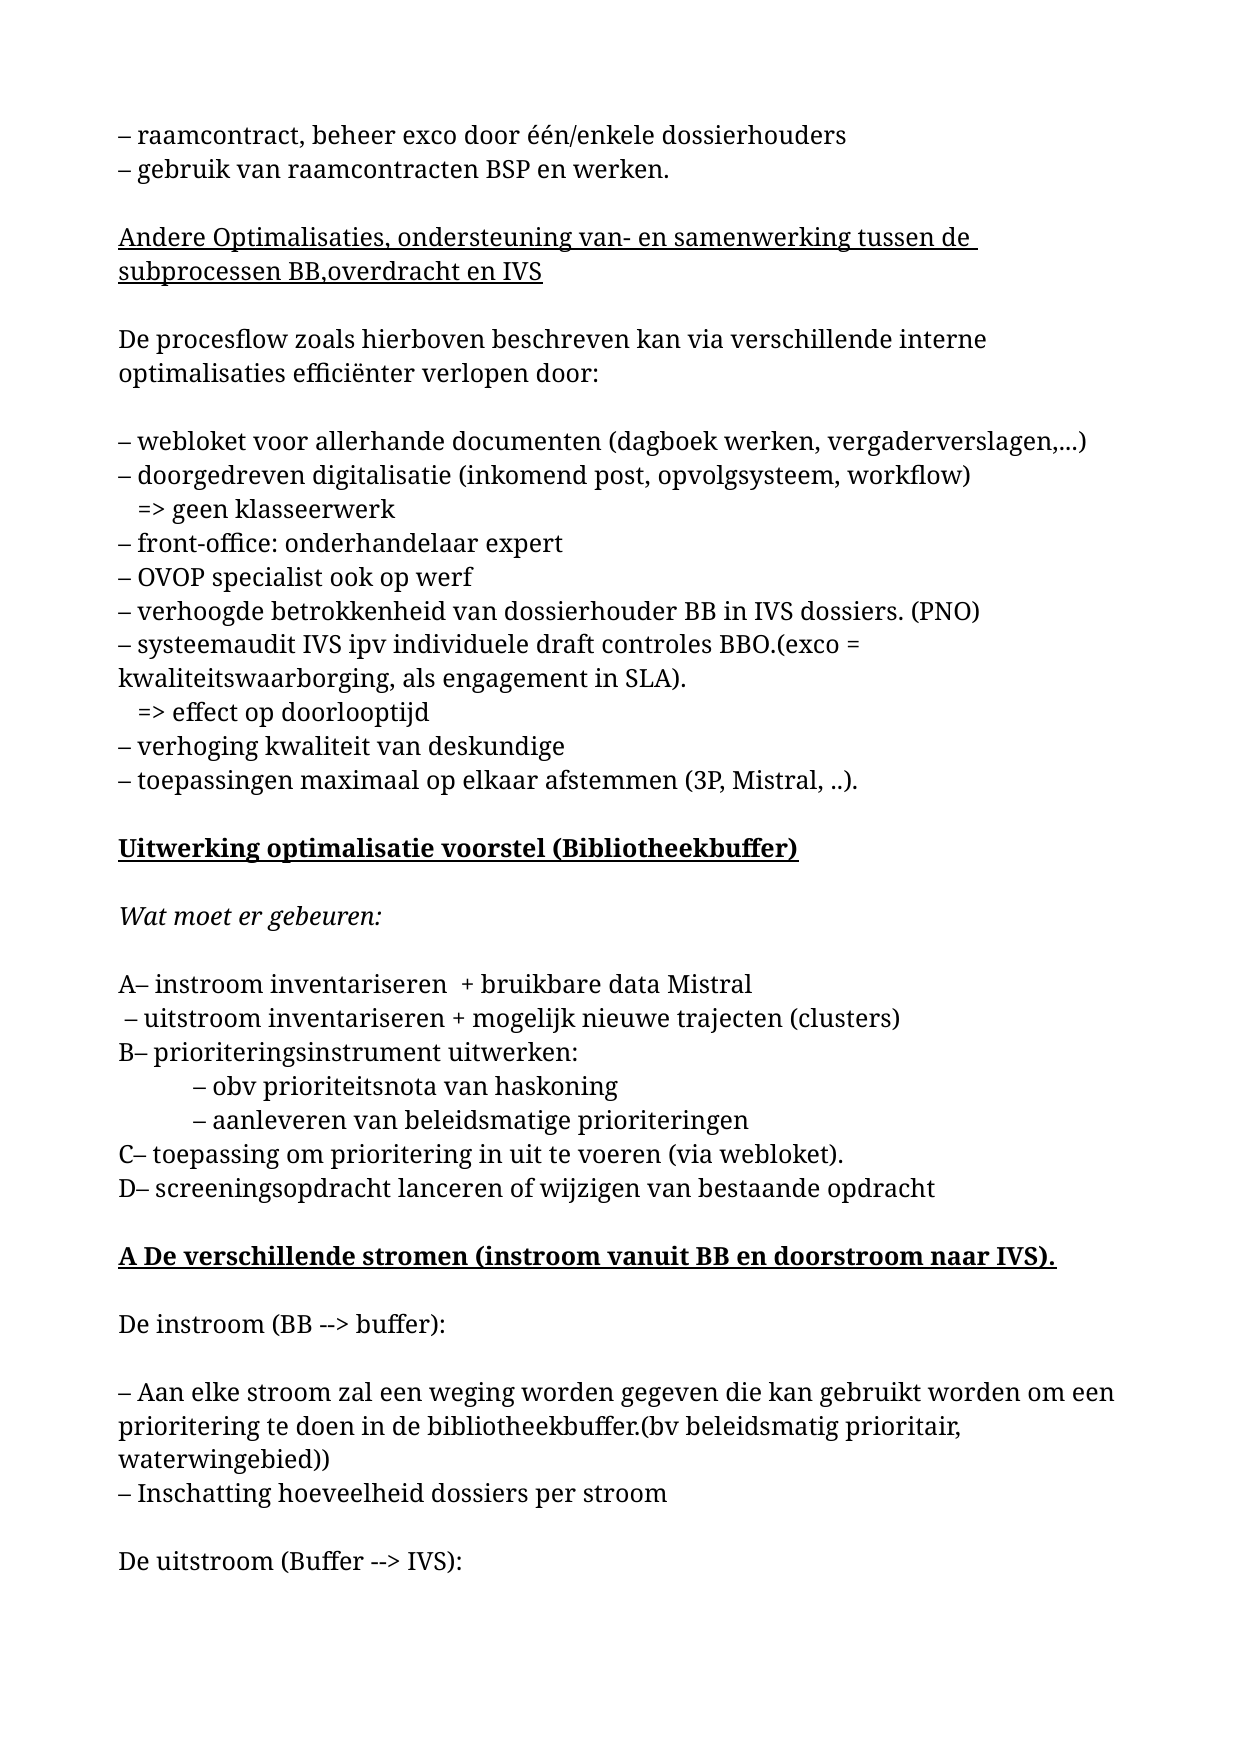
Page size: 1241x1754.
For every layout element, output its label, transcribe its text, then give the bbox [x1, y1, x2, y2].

text – OVOP specialist ook op werf [118, 559, 1122, 593]
text B– prioriteringsinstrument uitwerken: [118, 1035, 1122, 1069]
text – obv prioriteitsnota van haskoning [118, 1069, 1122, 1103]
text => geen klasseerwerk [118, 492, 1122, 526]
text – toepassingen maximaal op elkaar afstemmen (3P, Mistral, ..). [118, 763, 1122, 797]
text – Inschatting hoeveelheid dossiers per stroom [118, 1476, 1122, 1510]
text C– toepassing om prioritering in uit te voeren (via webloket). [118, 1137, 1122, 1171]
text A De verschillende stromen (instroom vanuit BB en doorstroom naar IVS). [118, 1239, 1122, 1273]
text – aanleveren van beleidsmatige prioriteringen [118, 1103, 1122, 1137]
text Andere Optimalisaties, ondersteuning van- en samenwerking tussen de subprocessen BB,overdracht en IVS [118, 220, 1122, 288]
text Wat moet er gebeuren: [118, 899, 1122, 933]
text – Aan elke stroom zal een weging worden gegeven die kan gebruikt worden om een prioritering te doen in de bibliotheekbuffer.(bv beleidsmatig prioritair, waterwingebied)) [118, 1374, 1122, 1476]
text De procesflow zoals hierboven beschreven kan via verschillende interne optimalisaties efficiënter verlopen door: [118, 322, 1122, 390]
text – raamcontract, beheer exco door één/enkele dossierhouders [118, 118, 1122, 152]
text De uitstroom (Buffer --> IVS): [118, 1544, 1122, 1578]
text – uitstroom inventariseren + mogelijk nieuwe trajecten (clusters) [118, 1001, 1122, 1035]
text – verhoogde betrokkenheid van dossierhouder BB in IVS dossiers. (PNO) [118, 593, 1122, 627]
text => effect op doorlooptijd [118, 695, 1122, 729]
text – doorgedreven digitalisatie (inkomend post, opvolgsysteem, workflow) [118, 458, 1122, 492]
text – front-office: onderhandelaar expert [118, 526, 1122, 559]
text – webloket voor allerhande documenten (dagboek werken, vergaderverslagen,...) [118, 424, 1122, 458]
text – verhoging kwaliteit van deskundige [118, 729, 1122, 763]
text Uitwerking optimalisatie voorstel (Bibliotheekbuffer) [118, 831, 1122, 865]
text – gebruik van raamcontracten BSP en werken. [118, 152, 1122, 186]
text D– screeningsopdracht lanceren of wijzigen van bestaande opdracht [118, 1171, 1122, 1205]
text De instroom (BB --> buffer): [118, 1307, 1122, 1341]
text A– instroom inventariseren + bruikbare data Mistral [118, 967, 1122, 1001]
text – systeemaudit IVS ipv individuele draft controles BBO.(exco = kwaliteitswaarborging, als engagement in SLA). [118, 627, 1122, 695]
